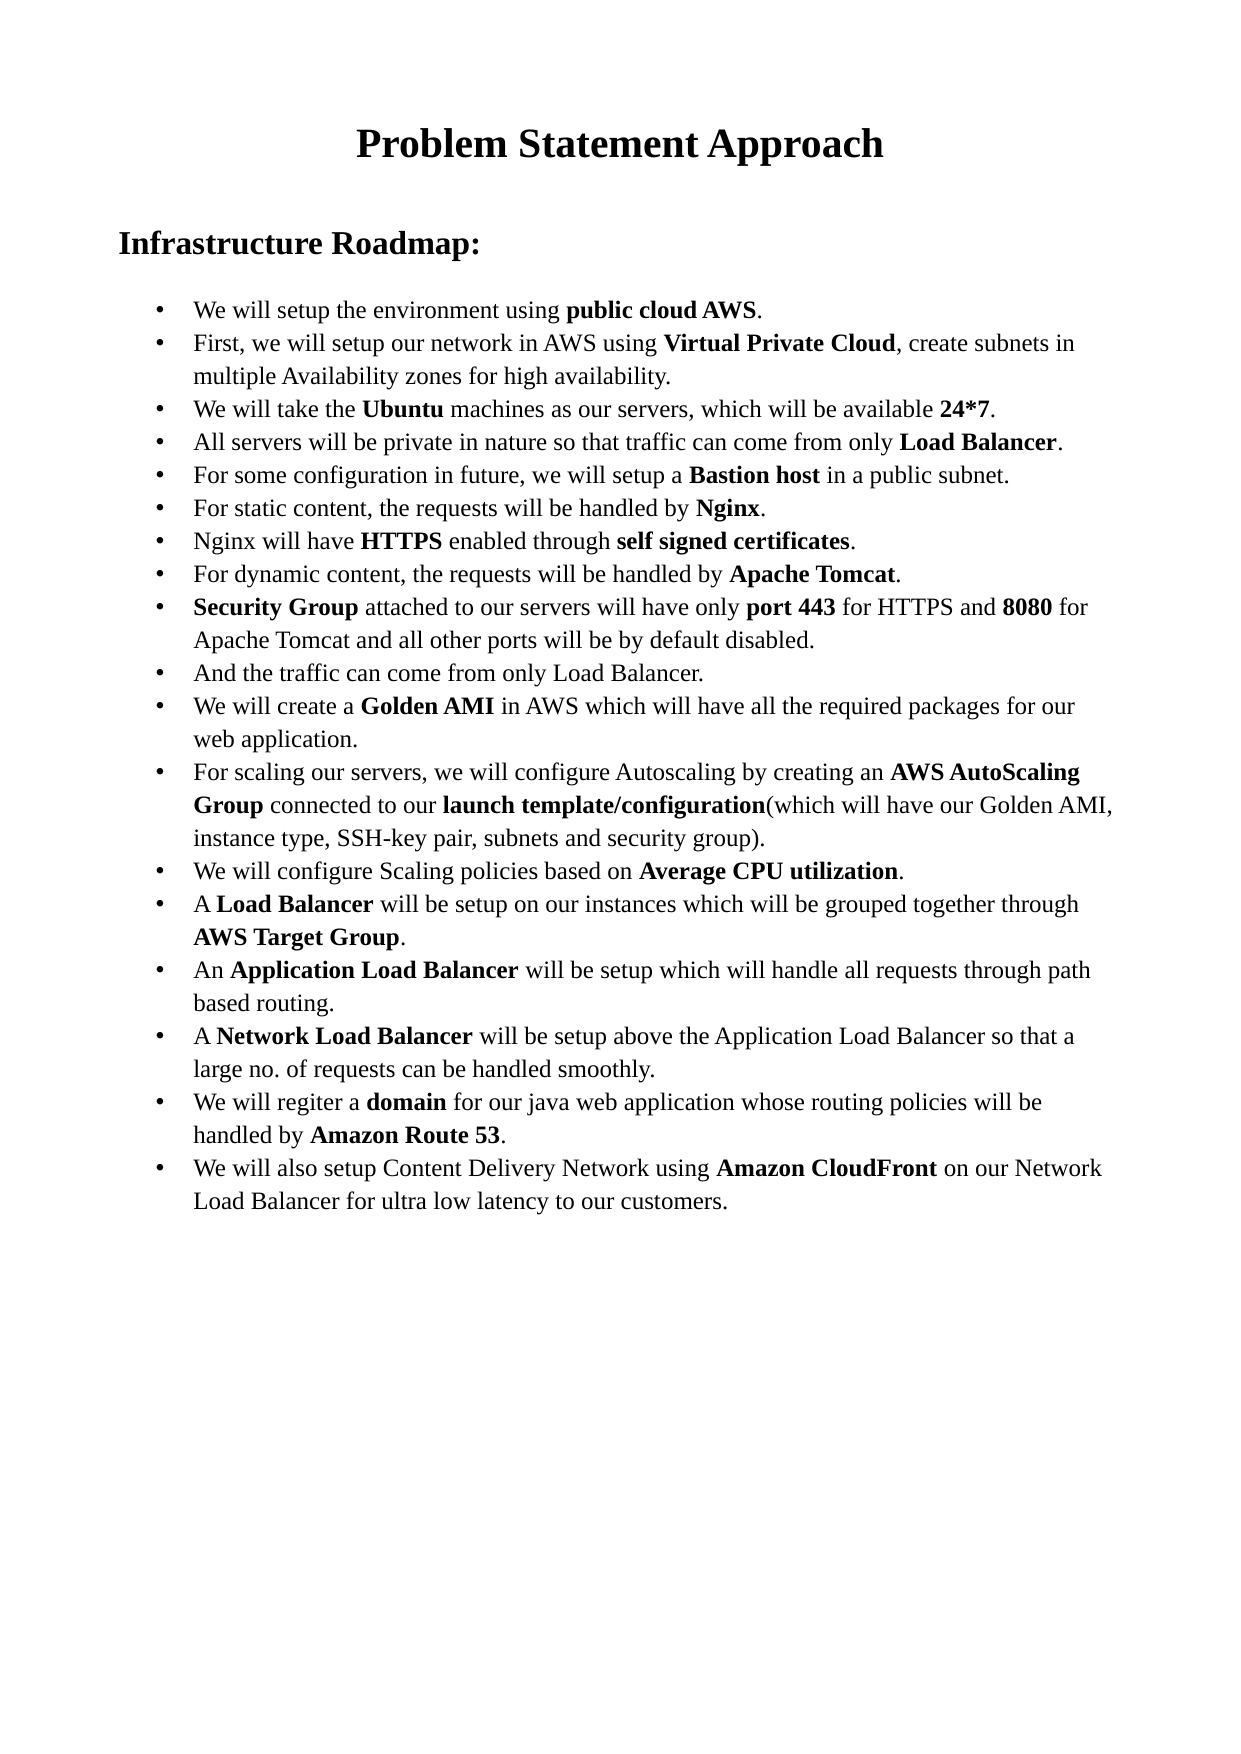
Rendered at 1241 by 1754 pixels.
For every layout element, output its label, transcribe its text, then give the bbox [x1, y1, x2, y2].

list We will regiter a domain for our java web application whose routing policies will be handled by Amazon Route 53. [156, 1087, 1122, 1149]
list An Application Load Balancer will be setup which will handle all requests through path based routing. [156, 955, 1122, 1017]
text Problem Statement Approach [118, 118, 1122, 166]
list Nginx will have HTTPS enabled through self signed certificates. [156, 526, 1122, 555]
list And the traffic can come from only Load Balancer. [156, 658, 1122, 687]
list For static content, the requests will be handled by Nginx. [156, 493, 1122, 522]
list A Load Balancer will be setup on our instances which will be grouped together through AWS Target Group. [156, 889, 1122, 951]
list We will take the Ubuntu machines as our servers, which will be available 24*7. [156, 394, 1122, 423]
list We will create a Golden AMI in AWS which will have all the required packages for our web application. [156, 691, 1122, 753]
text Infrastructure Roadmap: [118, 223, 1122, 262]
list We will also setup Content Delivery Network using Amazon CloudFront on our Network Load Balancer for ultra low latency to our customers. [156, 1153, 1122, 1215]
list We will configure Scaling policies based on Average CPU utilization. [156, 856, 1122, 885]
list For some configuration in future, we will setup a Bastion host in a public subnet. [156, 460, 1122, 489]
list All servers will be private in nature so that traffic can come from only Load Balancer. [156, 427, 1122, 456]
list First, we will setup our network in AWS using Virtual Private Cloud, create subnets in multiple Availability zones for high availability. [156, 328, 1122, 390]
list A Network Load Balancer will be setup above the Application Load Balancer so that a large no. of requests can be handled smoothly. [156, 1021, 1122, 1083]
list For dynamic content, the requests will be handled by Apache Tomcat. [156, 559, 1122, 588]
list Security Group attached to our servers will have only port 443 for HTTPS and 8080 for Apache Tomcat and all other ports will be by default disabled. [156, 592, 1122, 654]
list For scaling our servers, we will configure Autoscaling by creating an AWS AutoScaling Group connected to our launch template/configuration(which will have our Golden AMI, instance type, SSH-key pair, subnets and security group). [156, 757, 1122, 852]
list We will setup the environment using public cloud AWS. [156, 295, 1122, 324]
